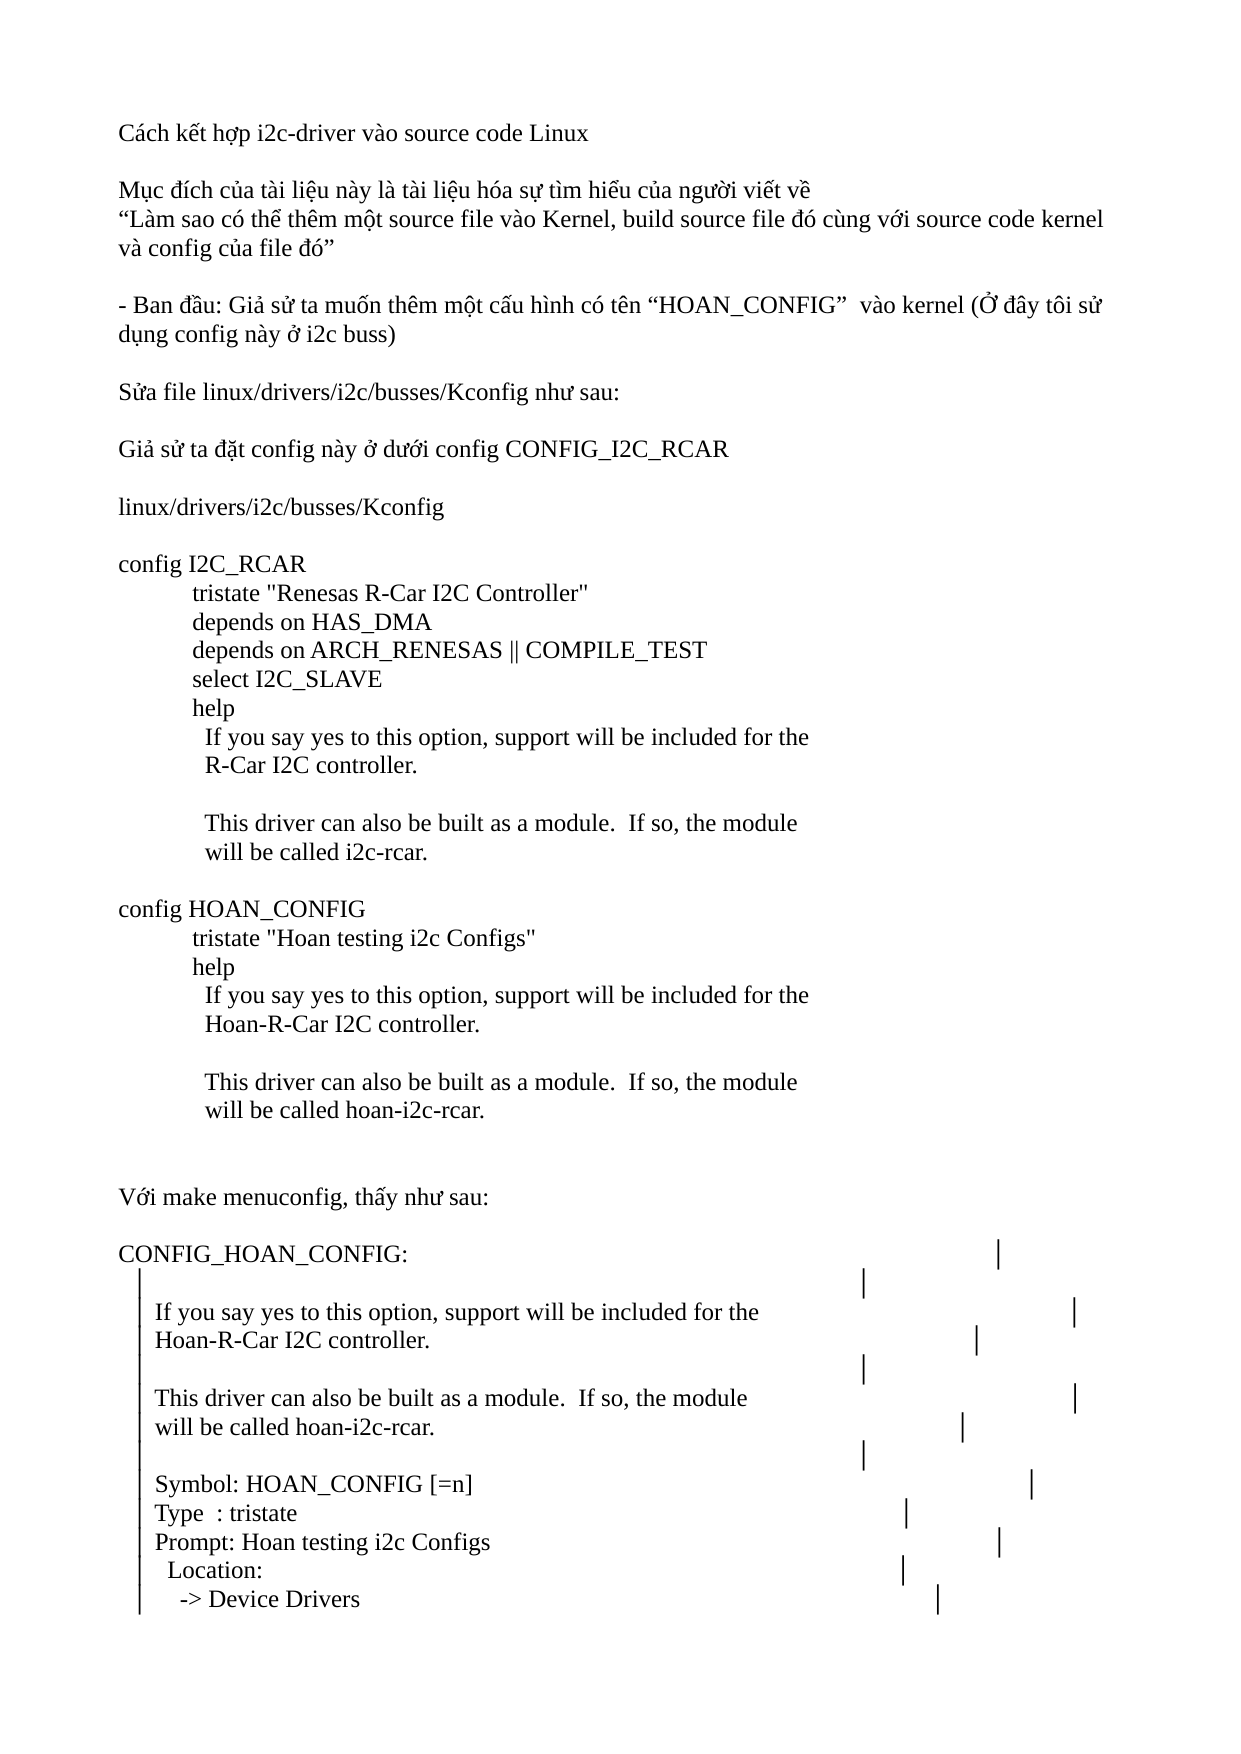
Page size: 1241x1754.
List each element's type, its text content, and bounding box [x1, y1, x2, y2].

text │ Symbol: HOAN_CONFIG [=n] │ [118, 1469, 138, 1498]
text │ This driver can also be built as a module. If so, the module │ [1076, 1383, 1122, 1412]
text │ Location: │ [904, 1556, 1122, 1584]
text │ Prompt: Hoan testing i2c Configs │ [1000, 1527, 1122, 1556]
text │ │ [140, 1268, 862, 1297]
text │ │ [118, 1441, 138, 1469]
text │ Hoan-R-Car I2C controller. │ [140, 1326, 975, 1354]
text │ -> Device Drivers │ [939, 1584, 1122, 1613]
text │ │ [864, 1441, 1122, 1469]
text If you say yes to this option, support will be included for the [118, 722, 1122, 751]
text config I2C_RCAR [118, 549, 1122, 578]
text │ │ [140, 1354, 862, 1383]
text │ │ [140, 1441, 862, 1469]
text depends on HAS_DMA [118, 607, 1122, 636]
text Hoan-R-Car I2C controller. [118, 1009, 1122, 1038]
text If you say yes to this option, support will be included for the [118, 981, 1122, 1009]
text │ │ [864, 1268, 1122, 1297]
text │ │ [118, 1268, 138, 1297]
text │ This driver can also be built as a module. If so, the module │ [140, 1383, 1074, 1412]
text CONFIG_HOAN_CONFIG: │ [999, 1239, 1122, 1268]
text help [118, 693, 1122, 722]
text will be called hoan-i2c-rcar. [118, 1096, 1122, 1124]
text Mục đích của tài liệu này là tài liệu hóa sự tìm hiểu của người viết về [118, 176, 1122, 204]
text depends on ARCH_RENESAS || COMPILE_TEST [118, 636, 1122, 664]
text │ -> Device Drivers │ [140, 1584, 937, 1613]
text - Ban đầu: Giả sử ta muốn thêm một cấu hình có tên “HOAN_CONFIG” vào kernel (Ở đây tôi sử dụng config này ở i2c buss) [118, 291, 1122, 348]
text │ │ [864, 1354, 1122, 1383]
text │ If you say yes to this option, support will be included for the │ [140, 1297, 1073, 1326]
text │ Hoan-R-Car I2C controller. │ [977, 1326, 1122, 1354]
text │ Symbol: HOAN_CONFIG [=n] │ [140, 1469, 1030, 1498]
text │ Type : tristate │ [118, 1498, 138, 1527]
text │ Type : tristate │ [140, 1498, 905, 1527]
text This driver can also be built as a module. If so, the module [118, 808, 1122, 837]
text select I2C_SLAVE [118, 664, 1122, 693]
text “Làm sao có thể thêm một source file vào Kernel, build source file đó cùng với source code kernel và config của file đó” [118, 204, 1122, 262]
text │ Location: │ [118, 1556, 138, 1584]
text tristate "Hoan testing i2c Configs" [118, 923, 1122, 952]
text tristate "Renesas R-Car I2C Controller" [118, 578, 1122, 607]
text │ will be called hoan-i2c-rcar. │ [963, 1412, 1122, 1441]
text config HOAN_CONFIG [118, 894, 1122, 923]
text R-Car I2C controller. [118, 751, 1122, 779]
text Sửa file linux/drivers/i2c/busses/Kconfig như sau: [118, 377, 1122, 406]
text │ If you say yes to this option, support will be included for the │ [1075, 1297, 1122, 1326]
text Với make menuconfig, thấy như sau: [118, 1182, 1122, 1211]
text CONFIG_HOAN_CONFIG: │ [118, 1239, 997, 1268]
text │ │ [118, 1354, 138, 1383]
text help [118, 952, 1122, 981]
text │ Symbol: HOAN_CONFIG [=n] │ [1032, 1469, 1122, 1498]
text will be called i2c-rcar. [118, 837, 1122, 866]
text linux/drivers/i2c/busses/Kconfig [118, 492, 1122, 521]
text │ Location: │ [140, 1556, 902, 1584]
text This driver can also be built as a module. If so, the module [118, 1067, 1122, 1096]
text Giả sử ta đặt config này ở dưới config CONFIG_I2C_RCAR [118, 434, 1122, 463]
text │ Type : tristate │ [907, 1498, 1122, 1527]
text │ Prompt: Hoan testing i2c Configs │ [140, 1527, 998, 1556]
text Cách kết hợp i2c-driver vào source code Linux [118, 118, 1122, 147]
text │ will be called hoan-i2c-rcar. │ [140, 1412, 961, 1441]
text │ -> Device Drivers │ [118, 1584, 138, 1613]
